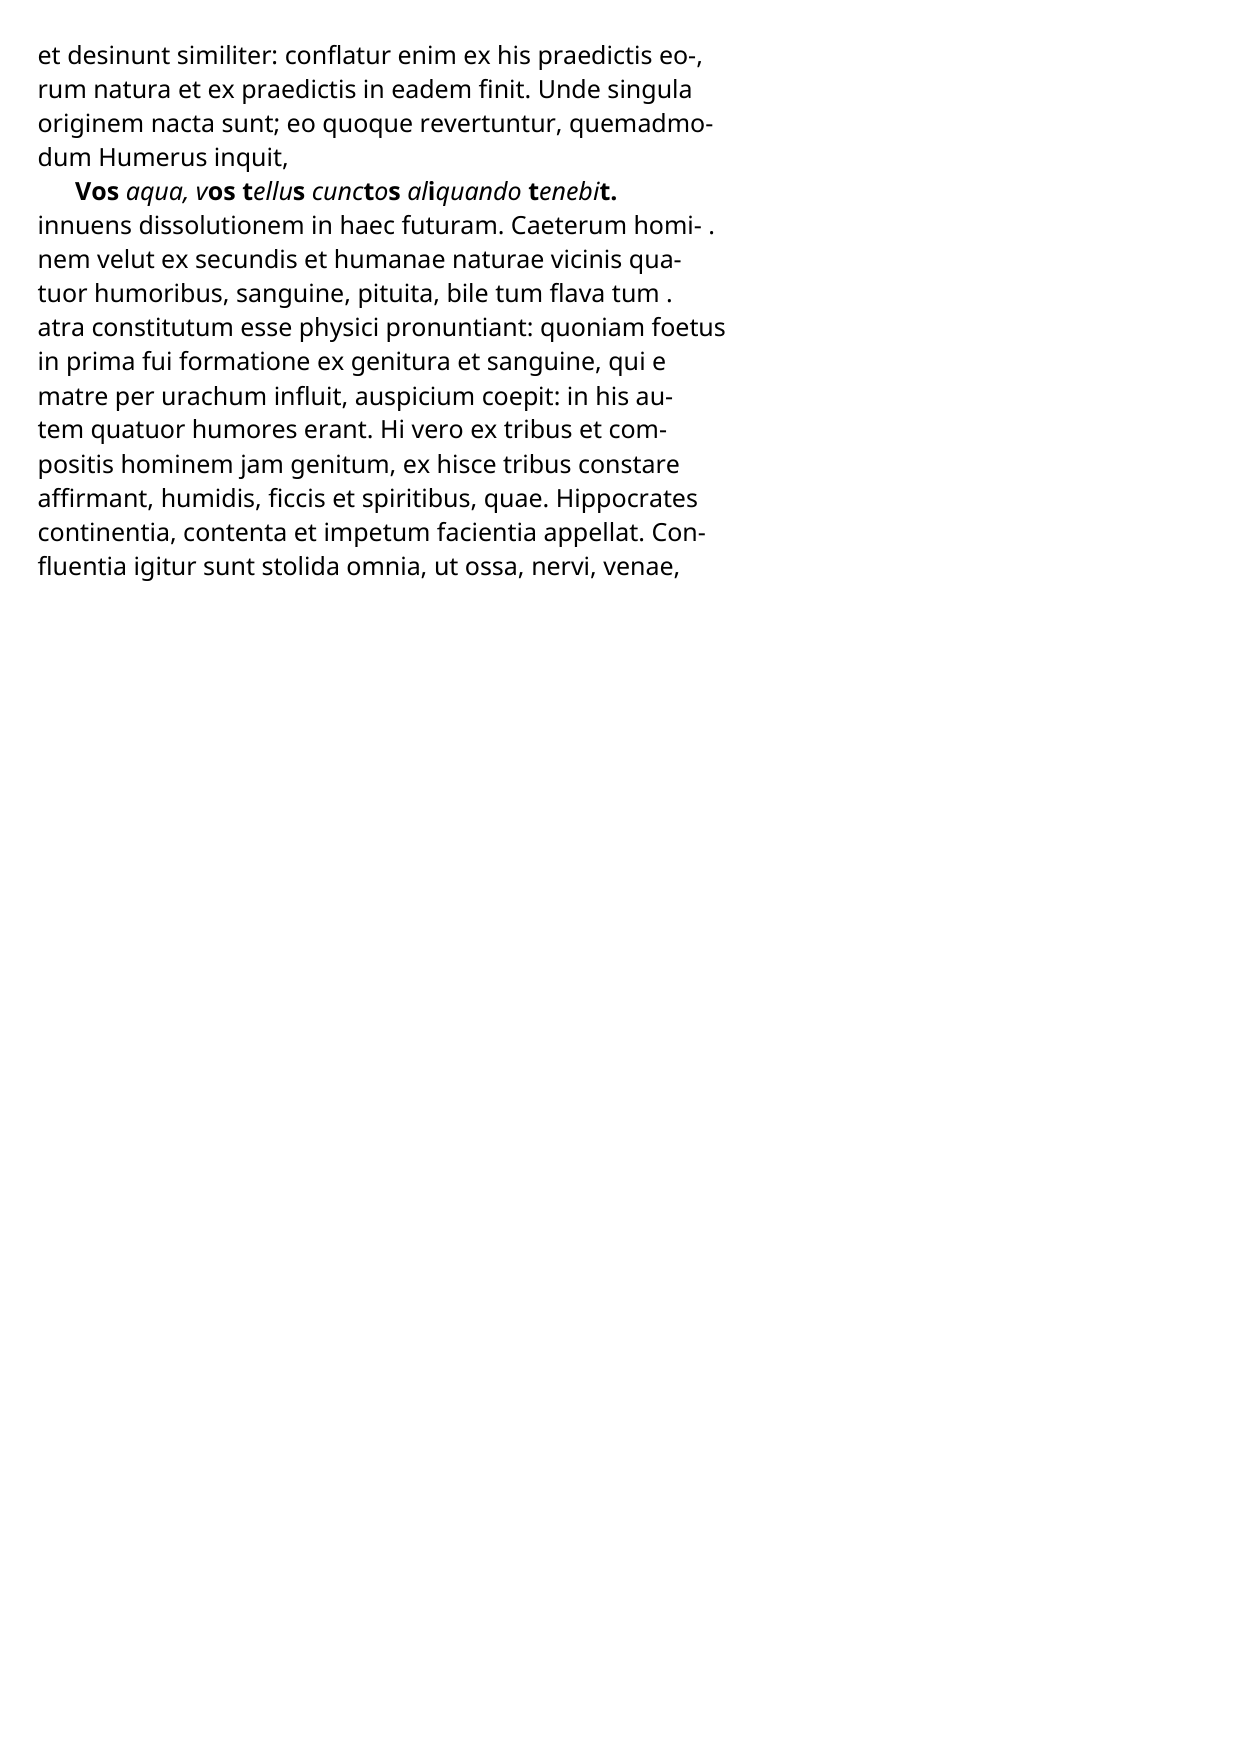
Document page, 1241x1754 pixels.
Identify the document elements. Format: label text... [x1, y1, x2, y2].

text et desinunt similiter: conflatur enim ex his praedictis eo-, rum natura et ex praedictis in eadem finit. Unde singula originem nacta sunt; eo quoque revertuntur, quemadmo- dum Humerus inquit, [37, 37, 1203, 174]
text Vos aqua, vos tellus cunctos aliquando tenebit. [37, 174, 1203, 208]
text innuens dissolutionem in haec futuram. Caeterum homi- . nem velut ex secundis et humanae naturae vicinis qua- tuor humoribus, sanguine, pituita, bile tum flava tum . atra constitutum esse physici pronuntiant: quoniam foetus in prima fui formatione ex genitura et sanguine, qui e matre per urachum influit, auspicium coepit: in his au- tem quatuor humores erant. Hi vero ex tribus et com- positis hominem jam genitum, ex hisce tribus constare affirmant, humidis, ficcis et spiritibus, quae. Hippocrates continentia, contenta et impetum facientia appellat. Con- fluentia igitur sunt stolida omnia, ut ossa, nervi, venae, [37, 208, 1203, 582]
